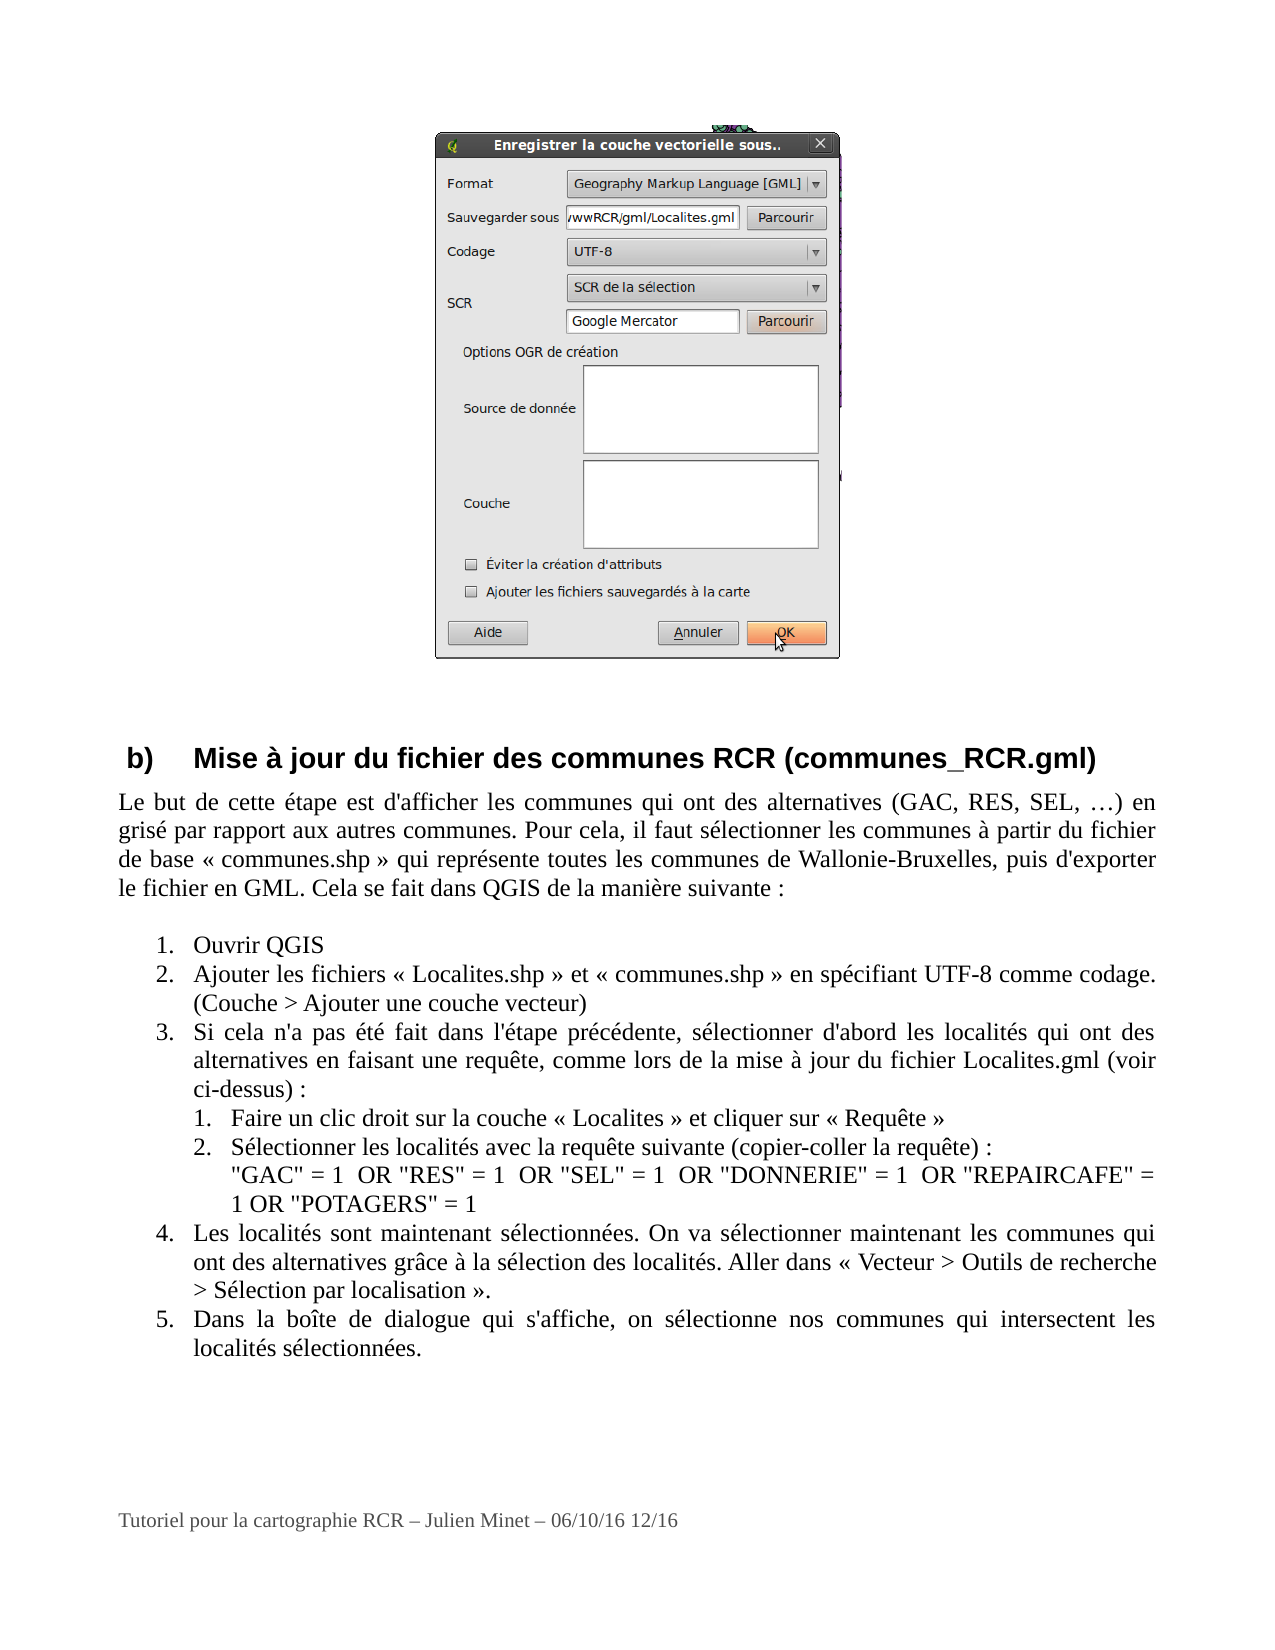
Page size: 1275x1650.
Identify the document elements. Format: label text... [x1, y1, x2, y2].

text Le but de cette étape est d'afficher les communes qui ont des alternatives (GAC, RES, SEL, …) en grisé par rapport aux autres communes. Pour cela, il faut sélectionner les communes à partir du fichier de base « communes.shp » qui représente toutes les communes de Wallonie-Bruxelles, puis d'exporter le fichier en GML. Cela se fait dans QGIS de la manière suivante : [118, 787, 1157, 902]
list Dans la boîte de dialogue qui s'affiche, on sélectionne nos communes qui intersectent les localités sélectionnées. [156, 1304, 1157, 1362]
picture [433, 125, 842, 659]
list Sélectionner les localités avec la requête suivante (copier-coller la requête) : [193, 1132, 1157, 1161]
list Les localités sont maintenant sélectionnées. On va sélectionner maintenant les communes qui ont des alternatives grâce à la sélection des localités. Aller dans « Vecteur > Outils de recherche > Sélection par localisation ». [156, 1218, 1157, 1304]
list Ouvrir QGIS [156, 931, 1157, 959]
list "GAC" = 1 OR "RES" = 1 OR "SEL" = 1 OR "DONNERIE" = 1 OR "REPAIRCAFE" = 1 OR "POTAGERS" = 1 [193, 1161, 1157, 1218]
list Si cela n'a pas été fait dans l'étape précédente, sélectionner d'abord les localités qui ont des alternatives en faisant une requête, comme lors de la mise à jour du fichier Localites.gml (voir ci-dessus) : [156, 1017, 1157, 1103]
subtitle Mise à jour du fichier des communes RCR (communes_RCR.gml) [118, 741, 1157, 774]
list Ajouter les fichiers « Localites.shp » et « communes.shp » en spécifiant UTF-8 comme codage. (Couche > Ajouter une couche vecteur) [156, 959, 1157, 1017]
list Faire un clic droit sur la couche « Localites » et cliquer sur « Requête » [193, 1103, 1157, 1132]
